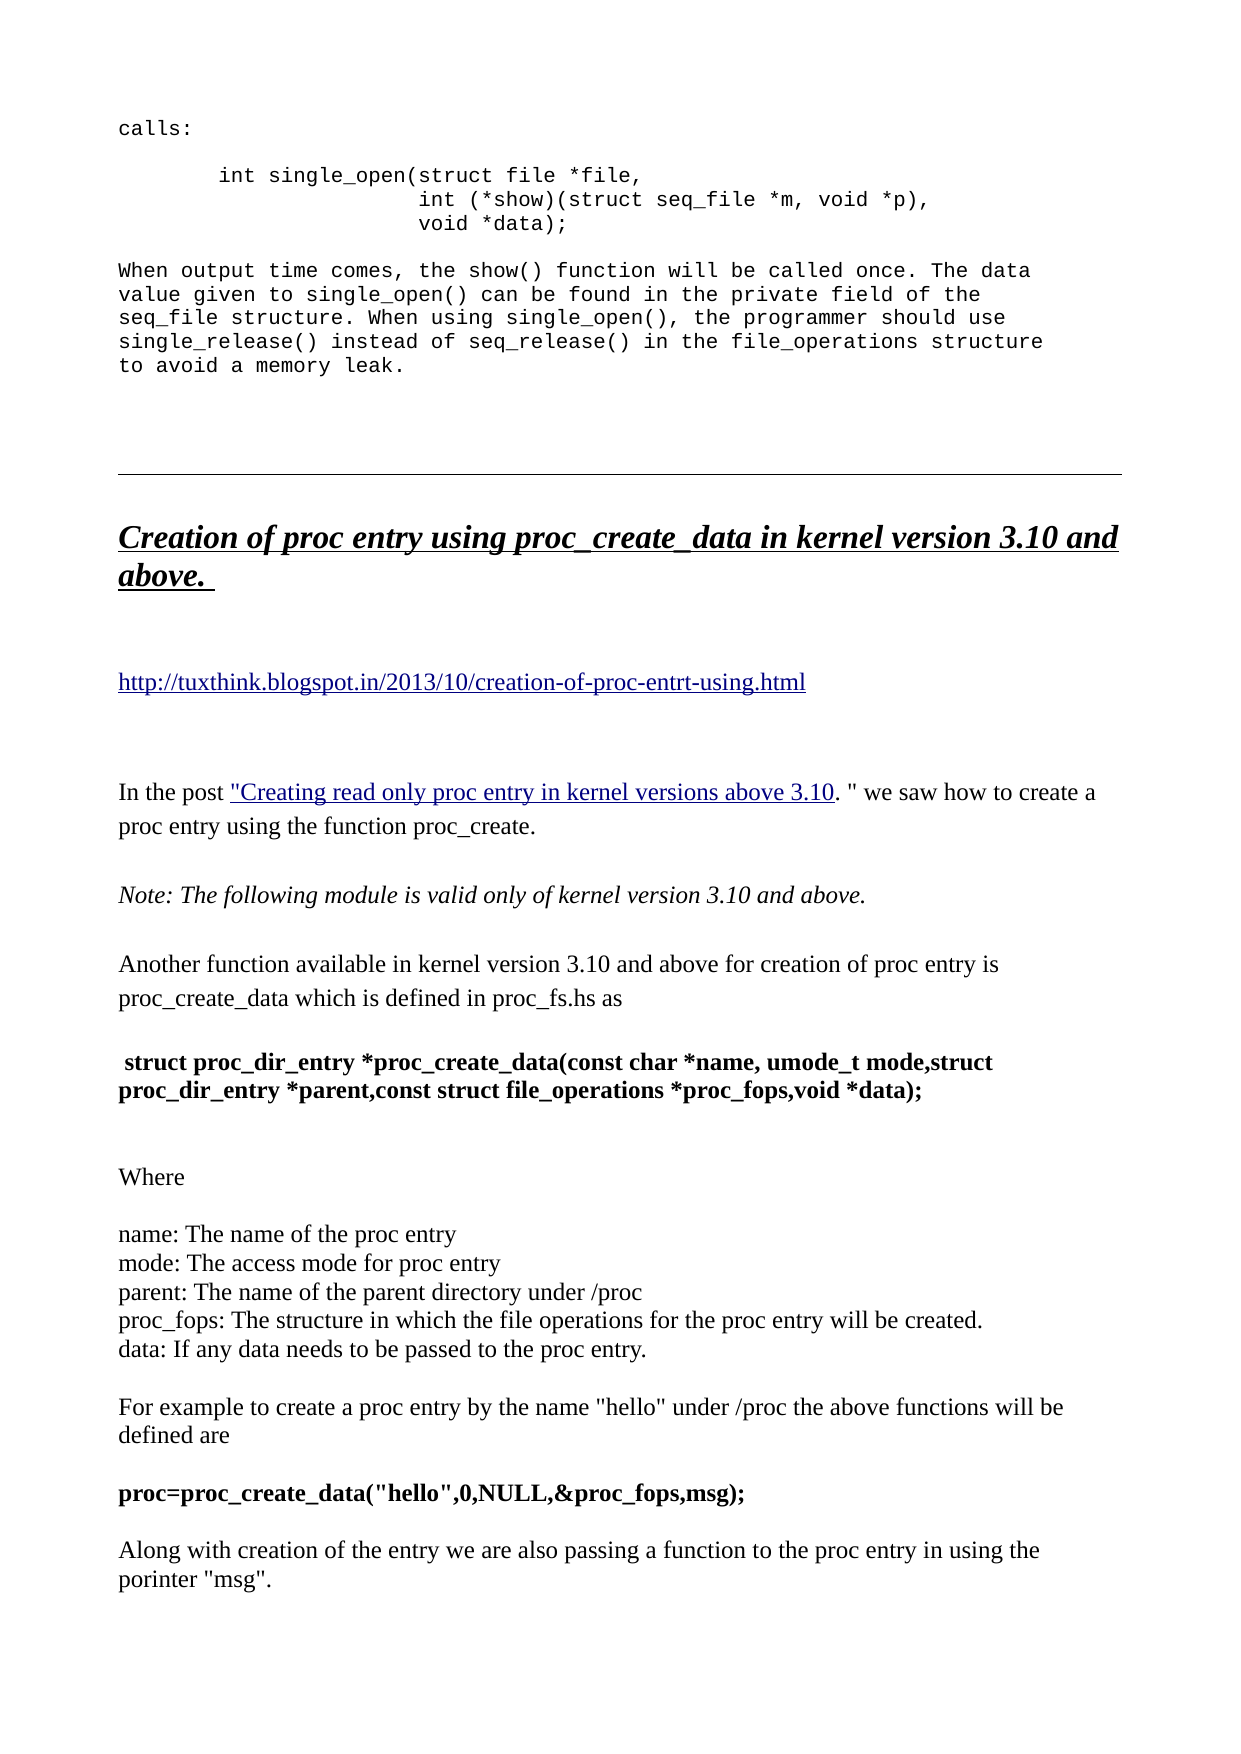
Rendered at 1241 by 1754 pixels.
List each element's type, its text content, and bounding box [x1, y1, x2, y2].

text calls: [118, 118, 1122, 142]
text int (*show)(struct seq_file *m, void *p), [118, 189, 1122, 213]
text struct proc_dir_entry *proc_create_data(const char *name, umode_t mode,struct proc_dir_entry *parent,const struct file_operations *proc_fops,void *data); [118, 1047, 1122, 1104]
subtitle Creation of proc entry using proc_create_data in kernel version 3.10 and above. [118, 517, 1122, 594]
text In the post "Creating read only proc entry in kernel versions above 3.10. " we saw how to create a proc entry using the function proc_create. Note: The following module is valid only of kernel version 3.10 and above. Another function available in kernel version 3.10 and above for creation of proc entry is proc_create_data which is defined in proc_fs.hs as [118, 777, 1122, 1012]
text When output time comes, the show() function will be called once. The data [118, 260, 1122, 284]
text proc=proc_create_data("hello",0,NULL,&proc_fops,msg); [118, 1478, 1122, 1507]
text Along with creation of the entry we are also passing a function to the proc entry in using the porinter "msg". [118, 1536, 1122, 1622]
text Where name: The name of the proc entry mode: The access mode for proc entry parent: The name of the parent directory under /proc proc_fops: The structure in which the file operations for the proc entry will be created. data: If any data needs to be passed to the proc entry. For example to create a proc entry by the name "hello" under /proc the above functions will be defined are [118, 1133, 1122, 1449]
text void *data); [118, 213, 1122, 236]
text seq_file structure. When using single_open(), the programmer should use [118, 307, 1122, 331]
text single_release() instead of seq_release() in the file_operations structure [118, 331, 1122, 354]
text http://tuxthink.blogspot.in/2013/10/creation-of-proc-entrt-using.html [118, 667, 1122, 696]
text to avoid a memory leak. [118, 354, 1122, 378]
text value given to single_open() can be found in the private field of the [118, 284, 1122, 307]
text int single_open(struct file *file, [118, 165, 1122, 189]
